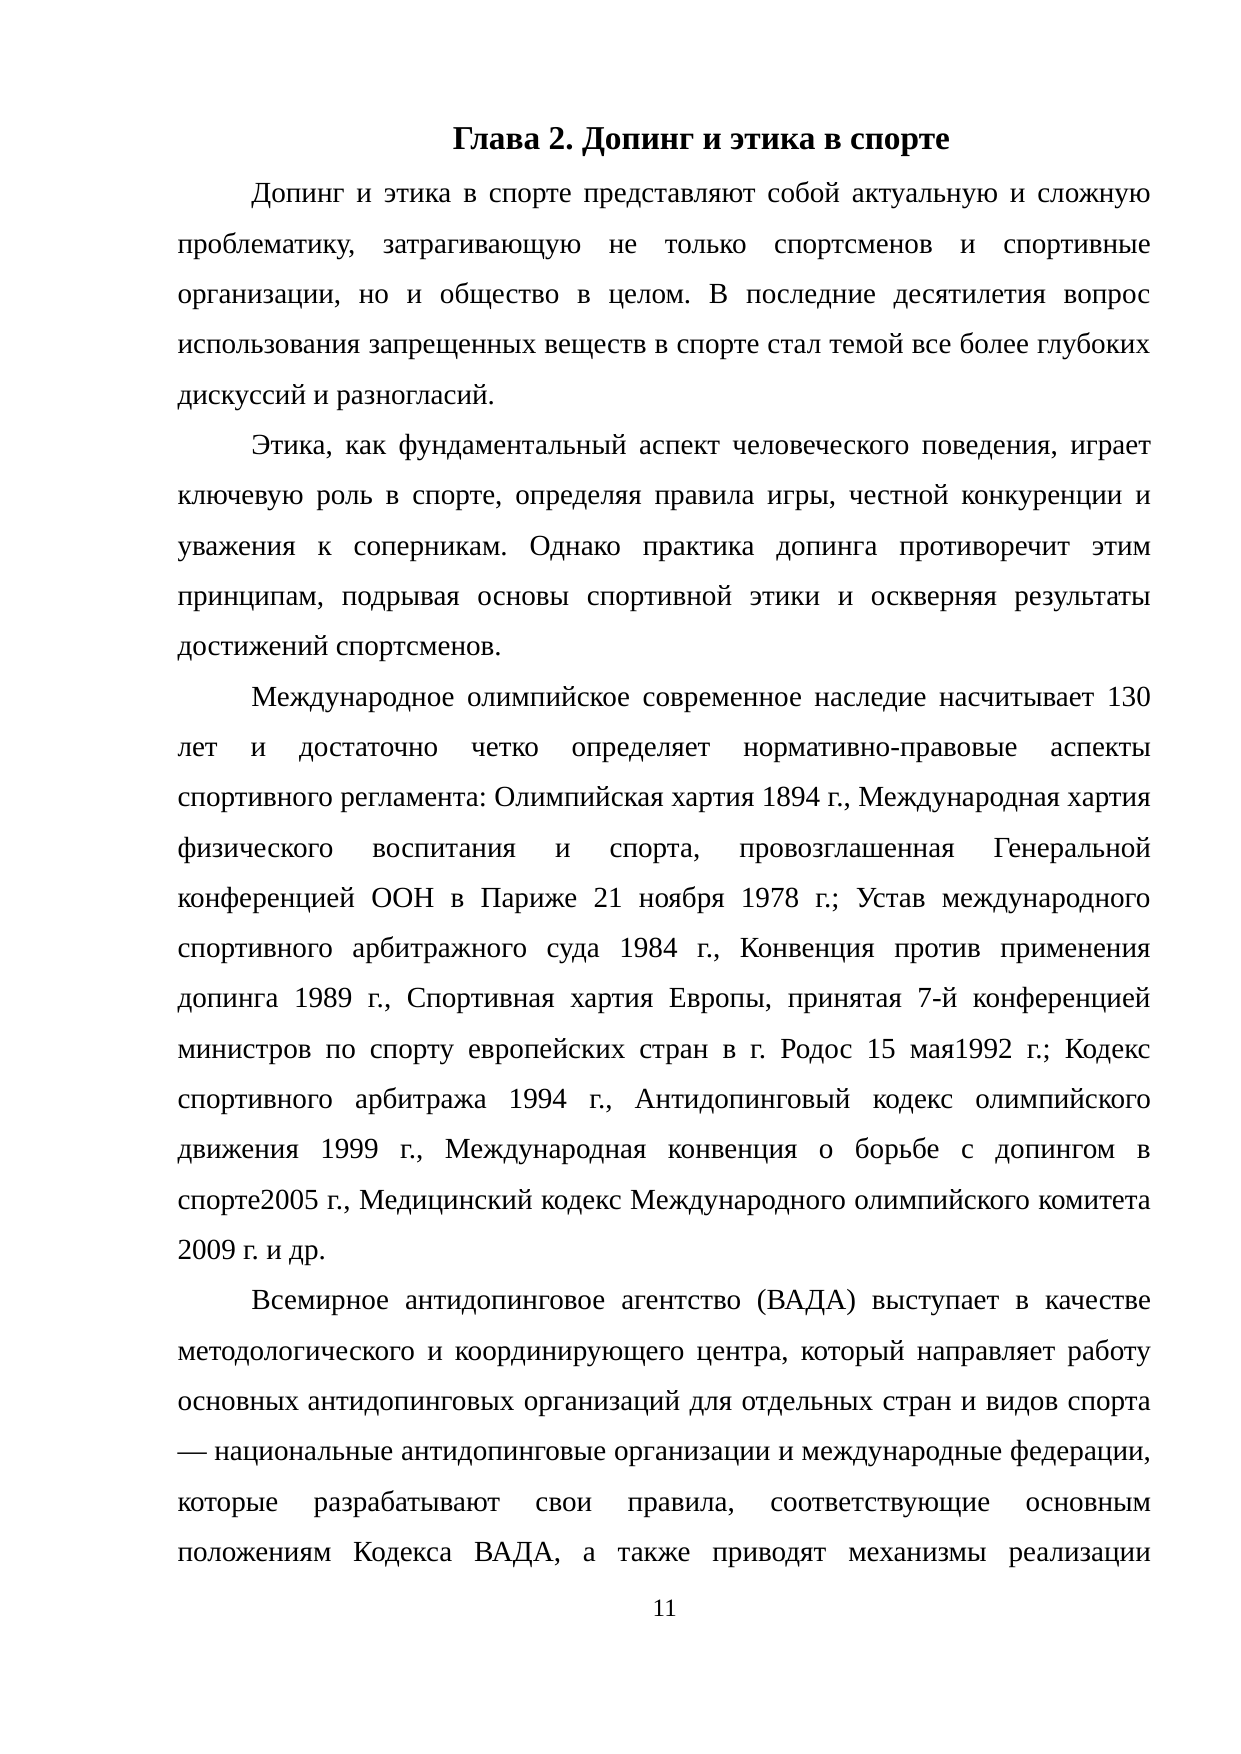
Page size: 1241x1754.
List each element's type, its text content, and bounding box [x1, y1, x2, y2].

text Всемирное антидопинговое агентство (ВАДА) выступает в качестве методологического и координирующего центра, который направляет работу основных антидопинговых организаций для отдельных стран и видов спорта — национальные антидопинговые организации и международные федерации, которые разрабатывают свои правила, соответствующие основным положениям Кодекса ВАДА, а также приводят механизмы реализации [177, 1282, 1152, 1568]
text Международное олимпийское современное наследие насчитывает 130 лет и достаточно четко определяет нормативно-правовые аспекты спортивного регламента: Олимпийская хартия 1894 г., Международная хартия физического воспитания и спорта, провозглашенная Генеральной конференцией ООН в Париже 21 ноября 1978 г.; Устав международного спортивного арбитражного суда 1984 г., Конвенция против применения допинга 1989 г., Спортивная хартия Европы, принятая 7-й конференцией министров по спорту европейских стран в г. Родос 15 мая1992 г.; Кодекс спортивного арбитража 1994 г., Антидопинговый кодекс олимпийского движения 1999 г., Международная конвенция о борьбе с допингом в спорте2005 г., Медицинский кодекс Международного олимпийского комитета 2009 г. и др. [177, 679, 1152, 1266]
text Допинг и этика в спорте представляют собой актуальную и сложную проблематику, затрагивающую не только спортсменов и спортивные организации, но и общество в целом. В последние десятилетия вопрос использования запрещенных веществ в спорте стал темой все более глубоких дискуссий и разногласий. [177, 176, 1152, 410]
text Этика, как фундаментальный аспект человеческого поведения, играет ключевую роль в спорте, определяя правила игры, честной конкуренции и уважения к соперникам. Однако практика допинга противоречит этим принципам, подрывая основы спортивной этики и оскверняя результаты достижений спортсменов. [177, 427, 1152, 662]
subtitle Глава 2. Допинг и этика в спорте [177, 118, 1152, 156]
